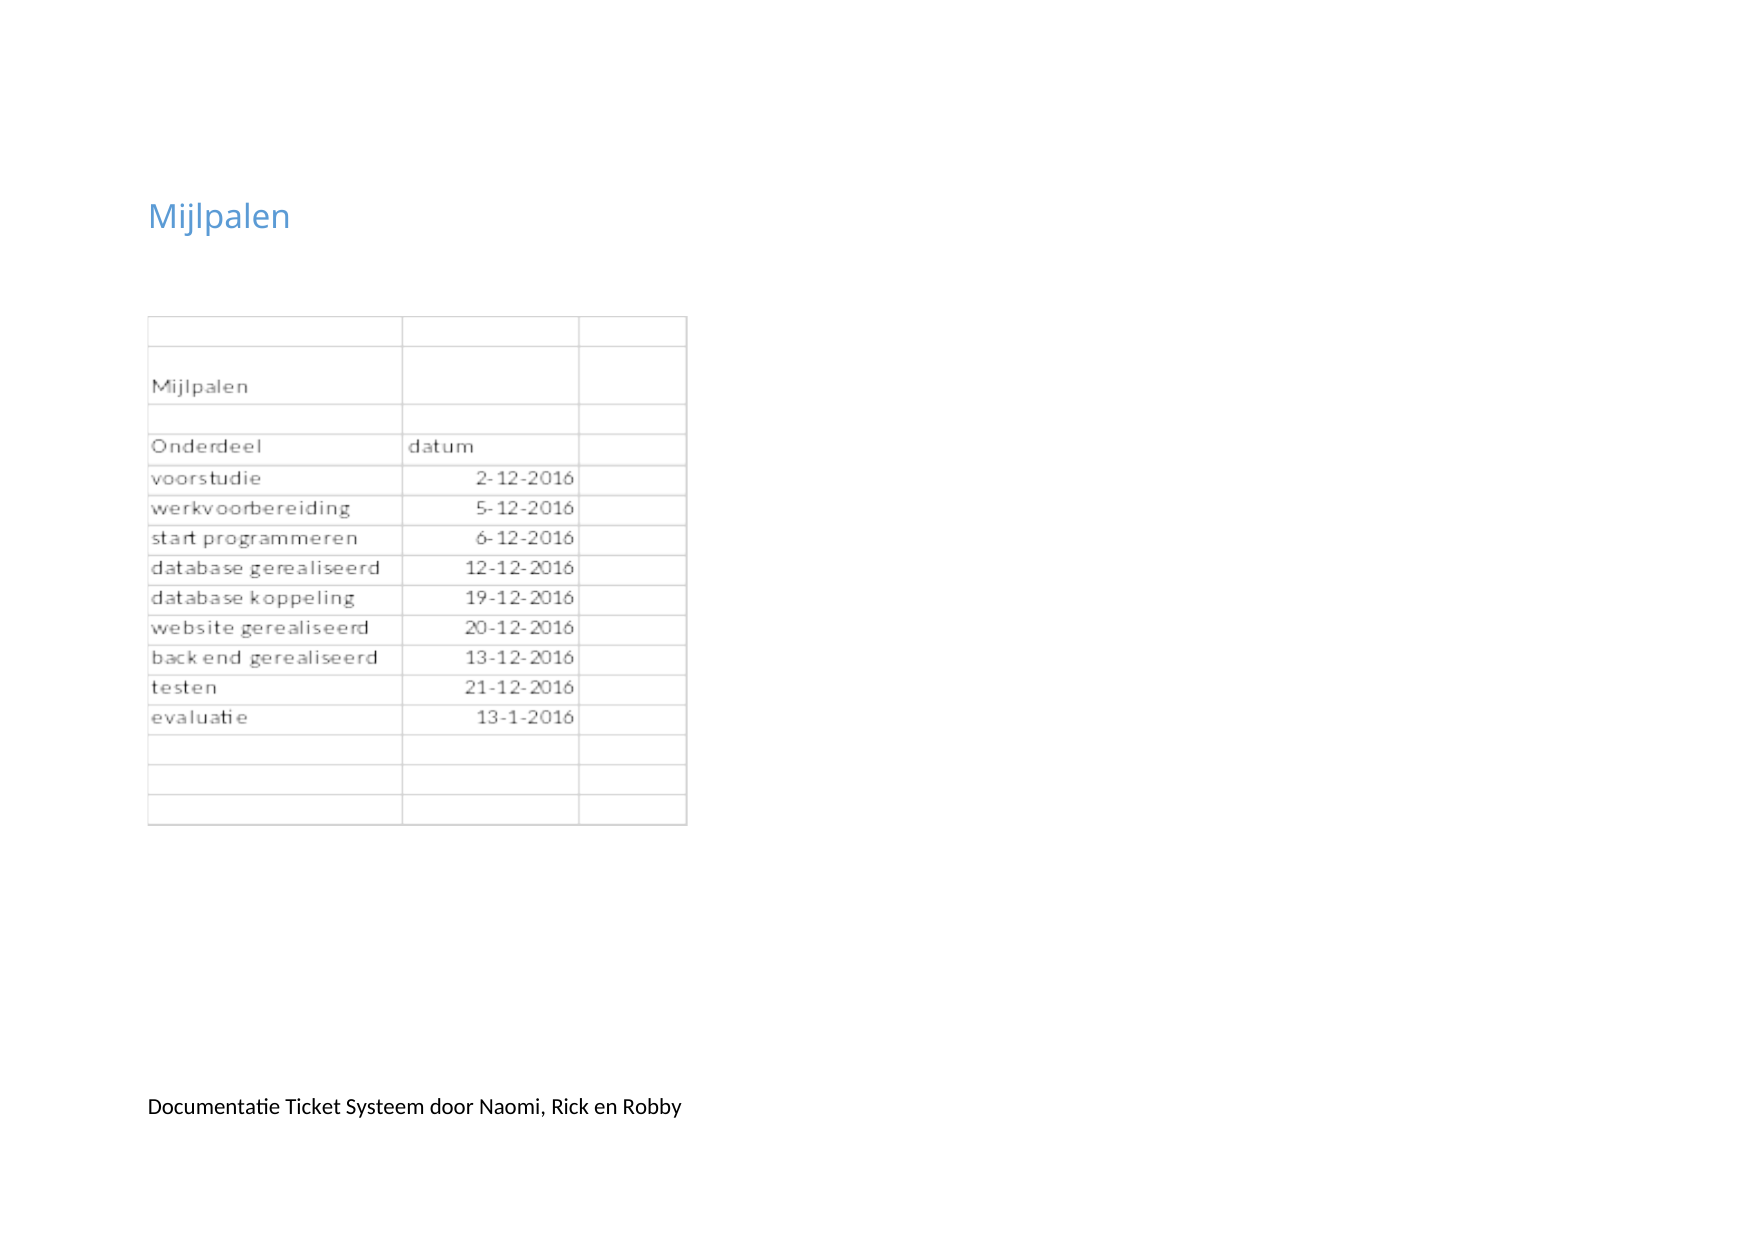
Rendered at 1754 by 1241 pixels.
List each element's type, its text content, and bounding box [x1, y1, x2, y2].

text Mijlpalen [148, 192, 1606, 238]
